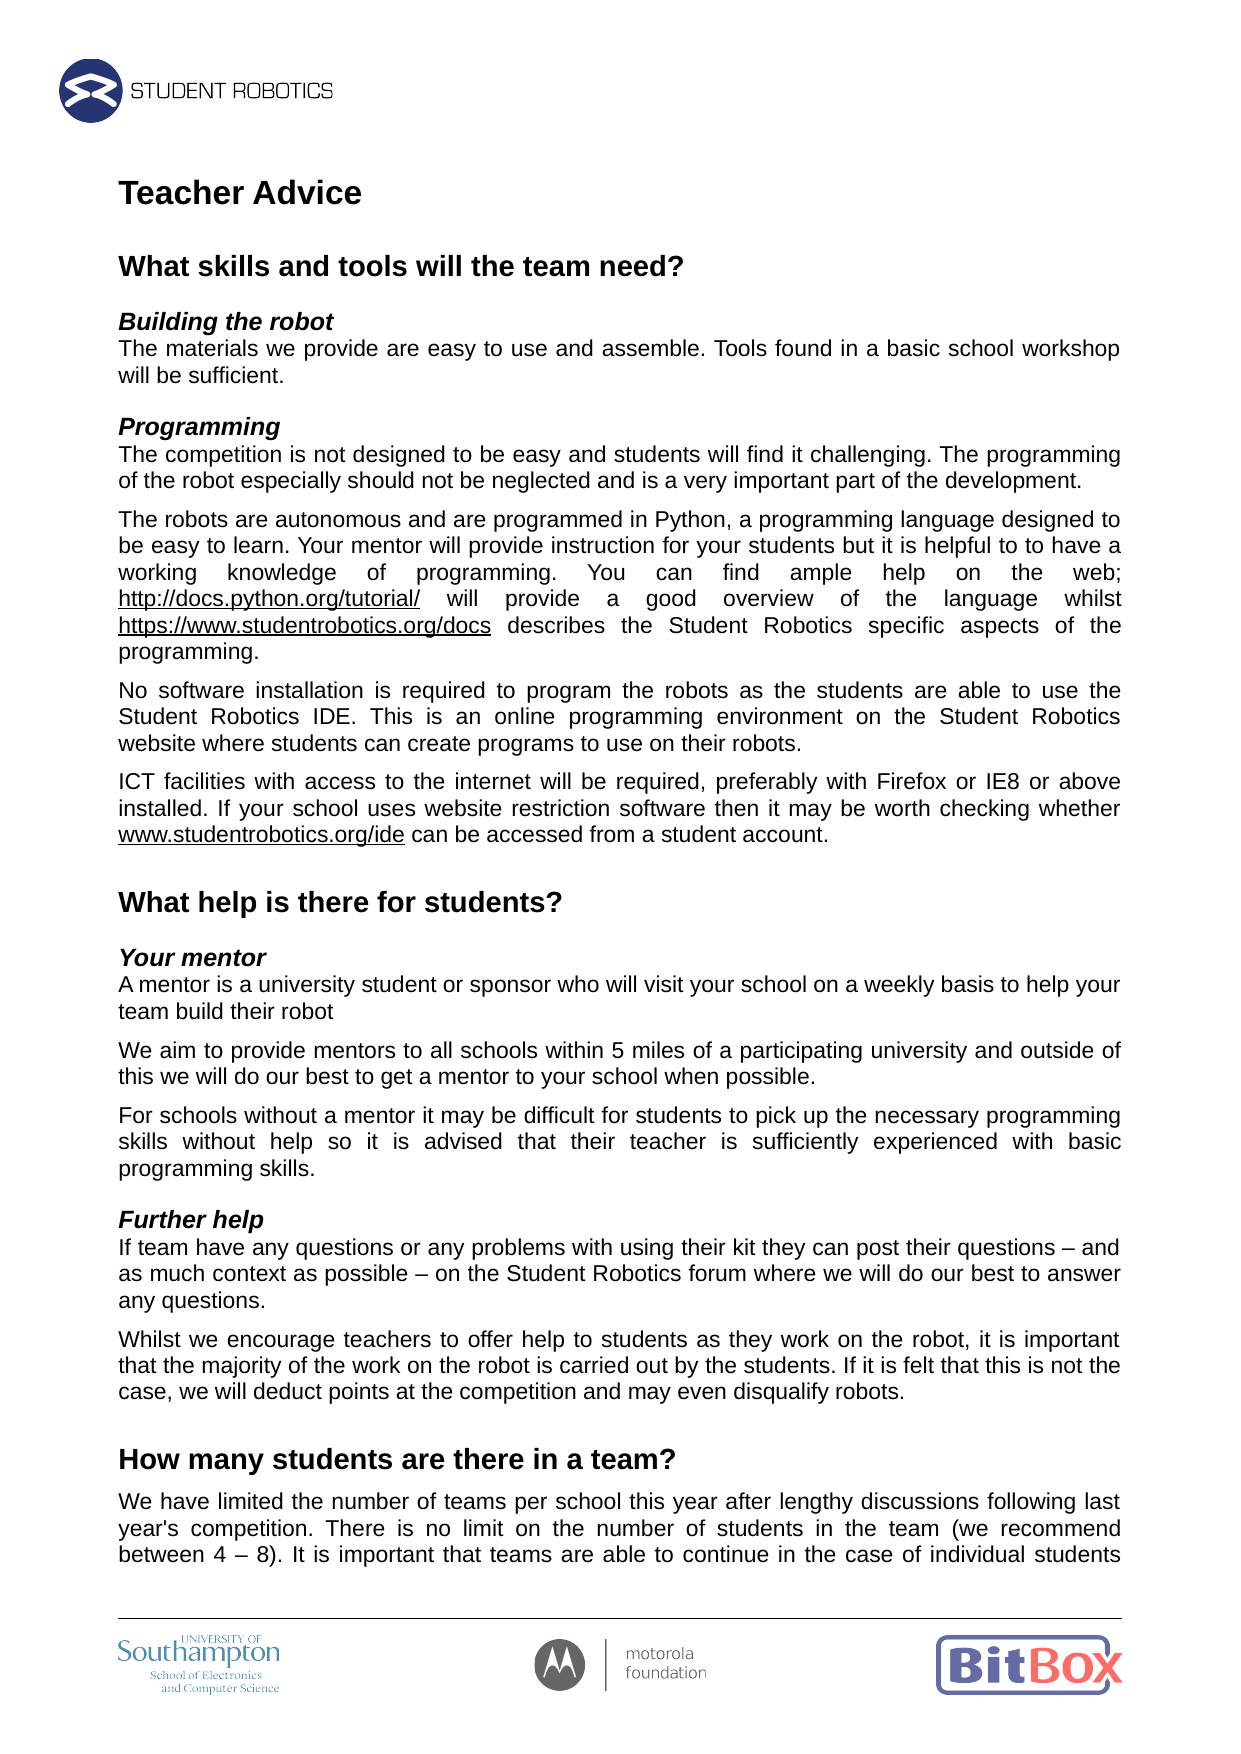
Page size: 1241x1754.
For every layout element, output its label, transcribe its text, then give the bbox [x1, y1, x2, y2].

text The robots are autonomous and are programmed in Python, a programming language designed to be easy to learn. Your mentor will provide instruction for your students but it is helpful to to have a working knowledge of programming. You can find ample help on the web; http://docs.python.org/tutorial/ will provide a good overview of the language whilst https://www.studentrobotics.org/docs describes the Student Robotics specific aspects of the programming. [118, 506, 1122, 664]
text The materials we provide are easy to use and assemble. Tools found in a basic school workshop will be sufficient. [118, 335, 1122, 388]
subtitle What help is there for students? [118, 885, 1122, 918]
text The competition is not designed to be easy and students will find it challenging. The programming of the robot especially should not be neglected and is a very important part of the development. [118, 441, 1122, 494]
text A mentor is a university student or sponsor who will visit your school on a weekly basis to help your team build their robot [118, 971, 1122, 1024]
picture [59, 59, 333, 123]
subtitle Your mentor [118, 943, 1122, 971]
subtitle Teacher Advice [118, 172, 1122, 211]
text No software installation is required to program the robots as the students are able to use the Student Robotics IDE. This is an online programming environment on the Student Robotics website where students can create programs to use on their robots. [118, 677, 1122, 756]
subtitle How many students are there in a team? [118, 1442, 1122, 1476]
text We have limited the number of teams per school this year after lengthy discussions following last year's competition. There is no limit on the number of students in the team (we recommend between 4 – 8). It is important that teams are able to continue in the case of individual students [118, 1488, 1122, 1567]
subtitle Programming [118, 412, 1122, 441]
text For schools without a mentor it may be difficult for students to pick up the necessary programming skills without help so it is advised that their teacher is sufficiently experienced with basic programming skills. [118, 1102, 1122, 1181]
subtitle What skills and tools will the team need? [118, 249, 1122, 282]
text Whilst we encourage teachers to offer help to students as they work on the robot, it is important that the majority of the work on the robot is carried out by the students. If it is felt that this is not the case, we will deduct points at the competition and may even disqualify robots. [118, 1326, 1122, 1404]
text ICT facilities with access to the internet will be required, preferably with Firefox or IE8 or above installed. If your school uses website restriction software then it may be worth checking whether www.studentrobotics.org/ide can be accessed from a student account. [118, 768, 1122, 847]
subtitle Further help [118, 1205, 1122, 1234]
text We aim to provide mentors to all schools within 5 miles of a participating university and outside of this we will do our best to get a mentor to your school when possible. [118, 1037, 1122, 1089]
text If team have any questions or any problems with using their kit they can post their questions – and as much context as possible – on the Student Robotics forum where we will do our best to answer any questions. [118, 1234, 1122, 1313]
subtitle Building the robot [118, 306, 1122, 335]
